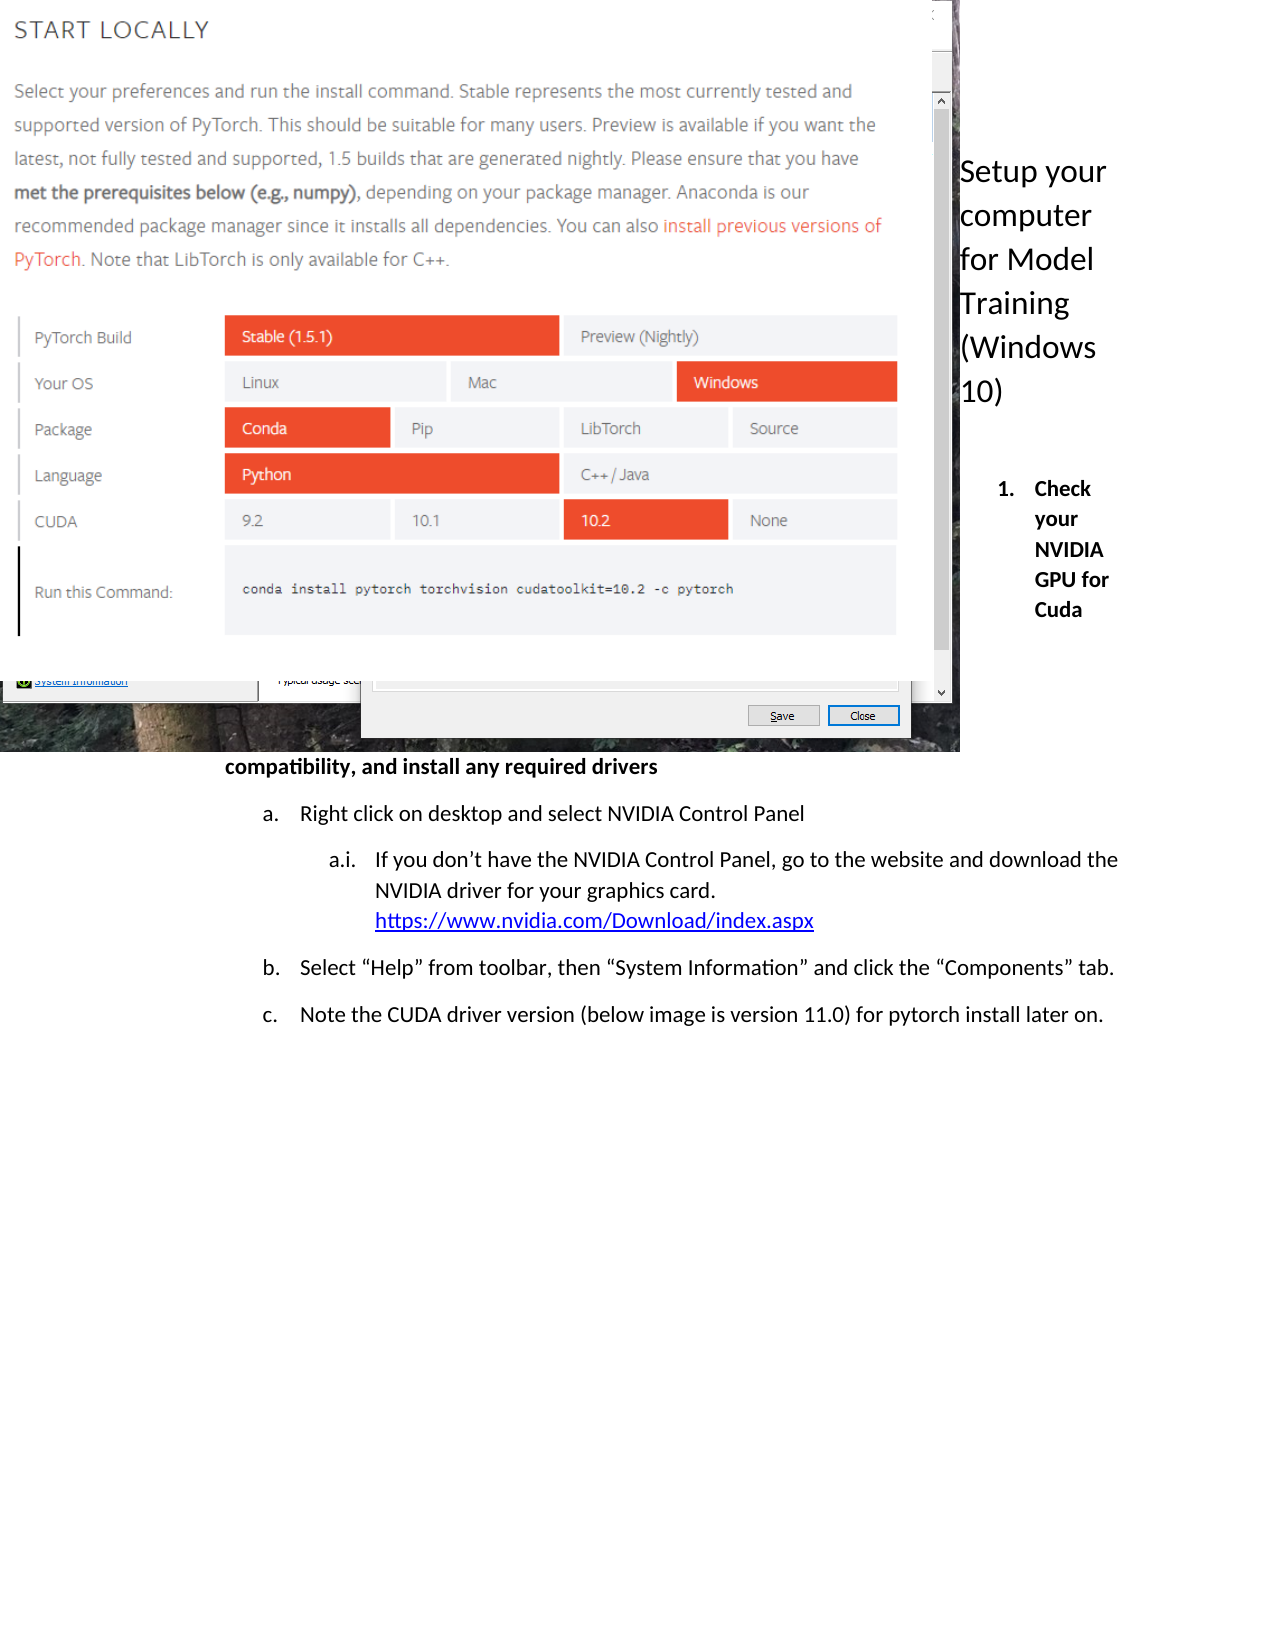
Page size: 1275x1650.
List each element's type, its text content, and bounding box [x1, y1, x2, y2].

picture [0, 0, 960, 752]
list Note the CUDA driver version (below image is version 11.0) for pytorch install later on. [262, 1000, 1125, 1028]
list Select “Help” from toolbar, then “System Information” and click the “Components” tab. [262, 953, 1125, 981]
text Setup your computer for Model Training (Windows 10) [960, 150, 1125, 454]
list Check your NVIDIA GPU for Cuda compatibility, and install any required drivers [187, 474, 1125, 780]
list If you don’t have the NVIDIA Control Panel, go to the website and download the NVIDIA driver for your graphics card. https://www.nvidia.com/Download/index.aspx [356, 846, 1125, 934]
list Right click on desktop and select NVIDIA Control Panel [262, 799, 1125, 827]
